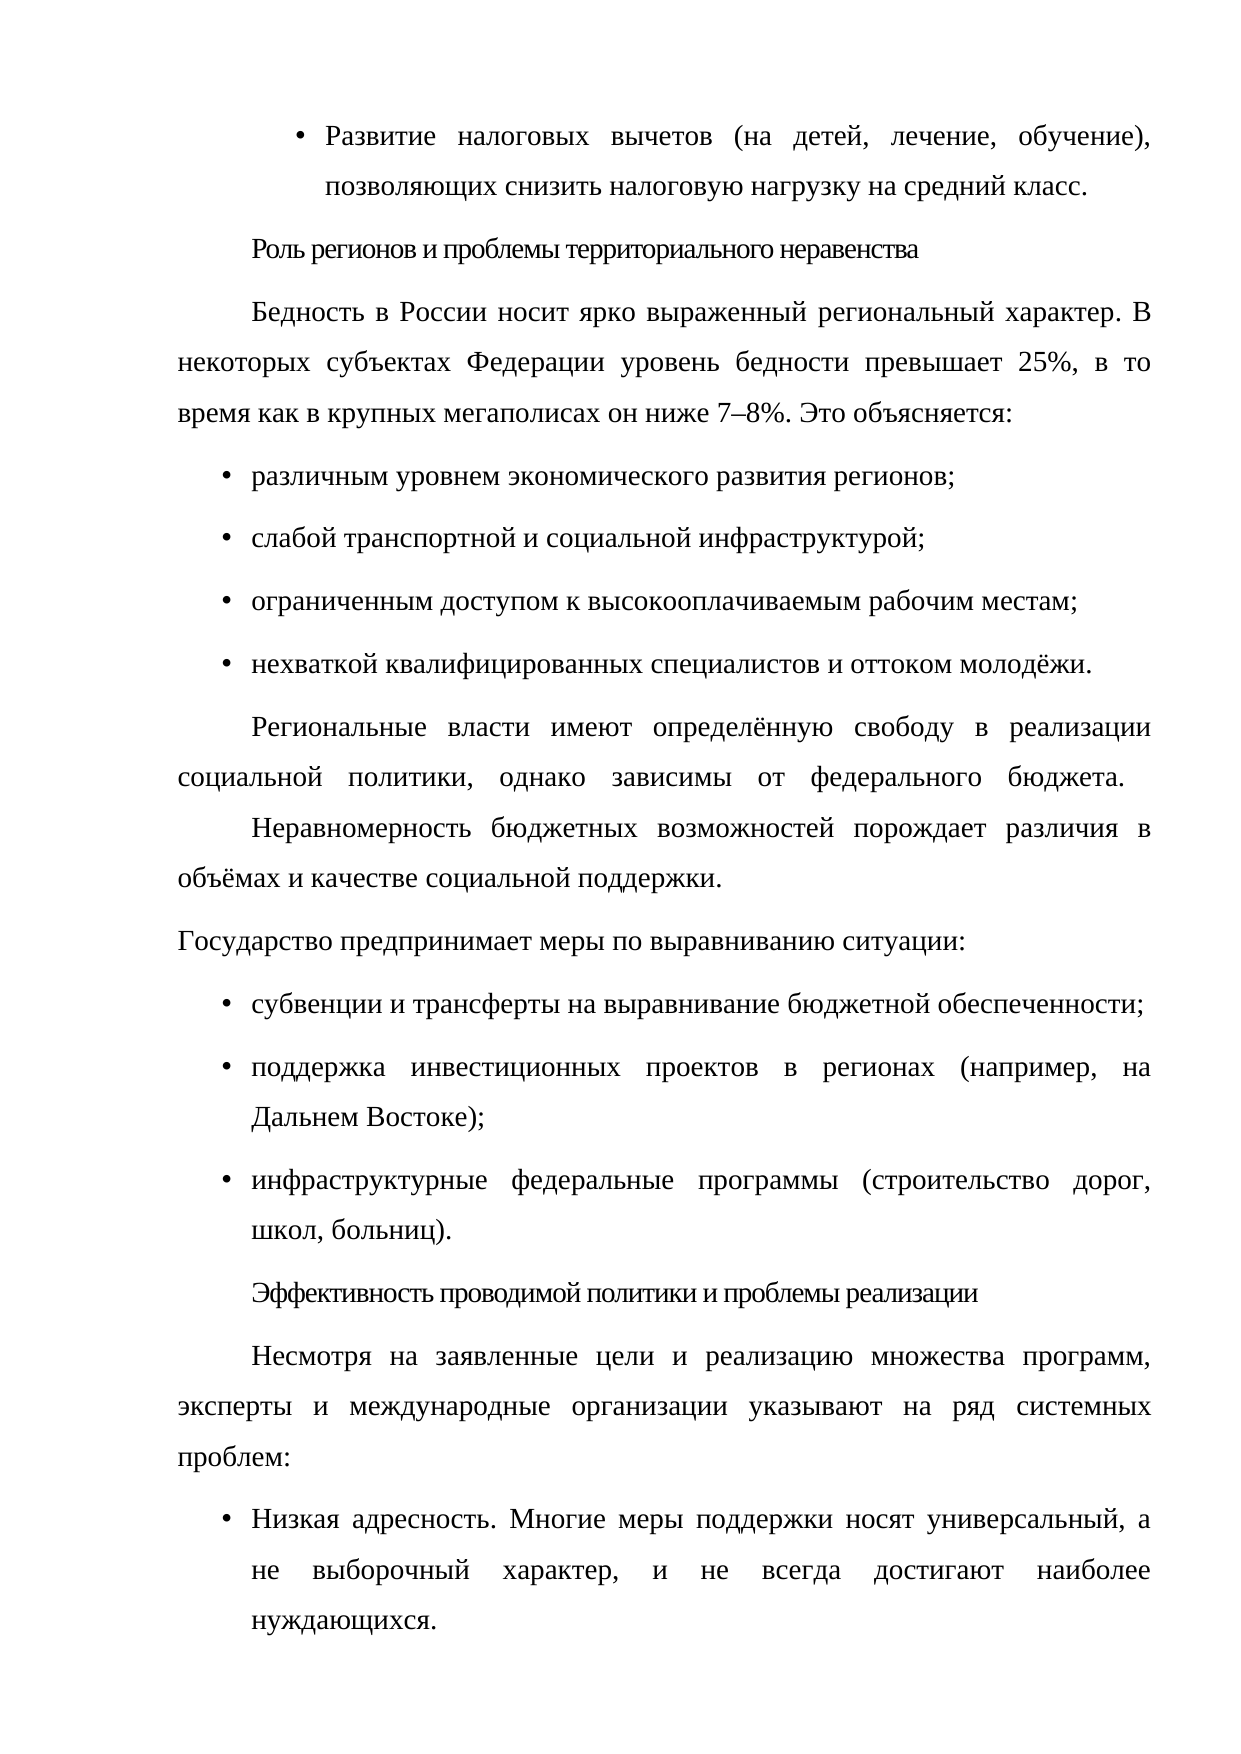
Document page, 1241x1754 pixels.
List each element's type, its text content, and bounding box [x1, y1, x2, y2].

list слабой транспортной и социальной инфраструктурой; [222, 521, 1152, 554]
list ограниченным доступом к высокооплачиваемым рабочим местам; [222, 583, 1152, 617]
list Низкая адресность. Многие меры поддержки носят универсальный, а не выборочный характер, и не всегда достигают наиболее нуждающихся. [222, 1501, 1152, 1636]
list Развитие налоговых вычетов (на детей, лечение, обучение), позволяющих снизить налоговую нагрузку на средний класс. [295, 118, 1152, 202]
list субвенции и трансферты на выравнивание бюджетной обеспеченности; [222, 986, 1152, 1019]
list различным уровнем экономического развития регионов; [222, 458, 1152, 491]
list нехваткой квалифицированных специалистов и оттоком молодёжи. [222, 646, 1152, 680]
subtitle Эффективность проводимой политики и проблемы реализации [177, 1275, 1152, 1309]
text Региональные власти имеют определённую свободу в реализации социальной политики, однако зависимы от федерального бюджета. Неравномерность бюджетных возможностей порождает различия в объёмах и качестве социальной поддержки. [177, 709, 1152, 894]
subtitle Роль регионов и проблемы территориального неравенства [177, 231, 1152, 265]
text Государство предпринимает меры по выравниванию ситуации: [177, 923, 1152, 957]
list поддержка инвестиционных проектов в регионах (например, на Дальнем Востоке); [222, 1049, 1152, 1133]
text Бедность в России носит ярко выраженный региональный характер. В некоторых субъектах Федерации уровень бедности превышает 25%, в то время как в крупных мегаполисах он ниже 7–8%. Это объясняется: [177, 294, 1152, 428]
list инфраструктурные федеральные программы (строительство дорог, школ, больниц). [222, 1162, 1152, 1246]
text Несмотря на заявленные цели и реализацию множества программ, эксперты и международные организации указывают на ряд системных проблем: [177, 1338, 1152, 1472]
